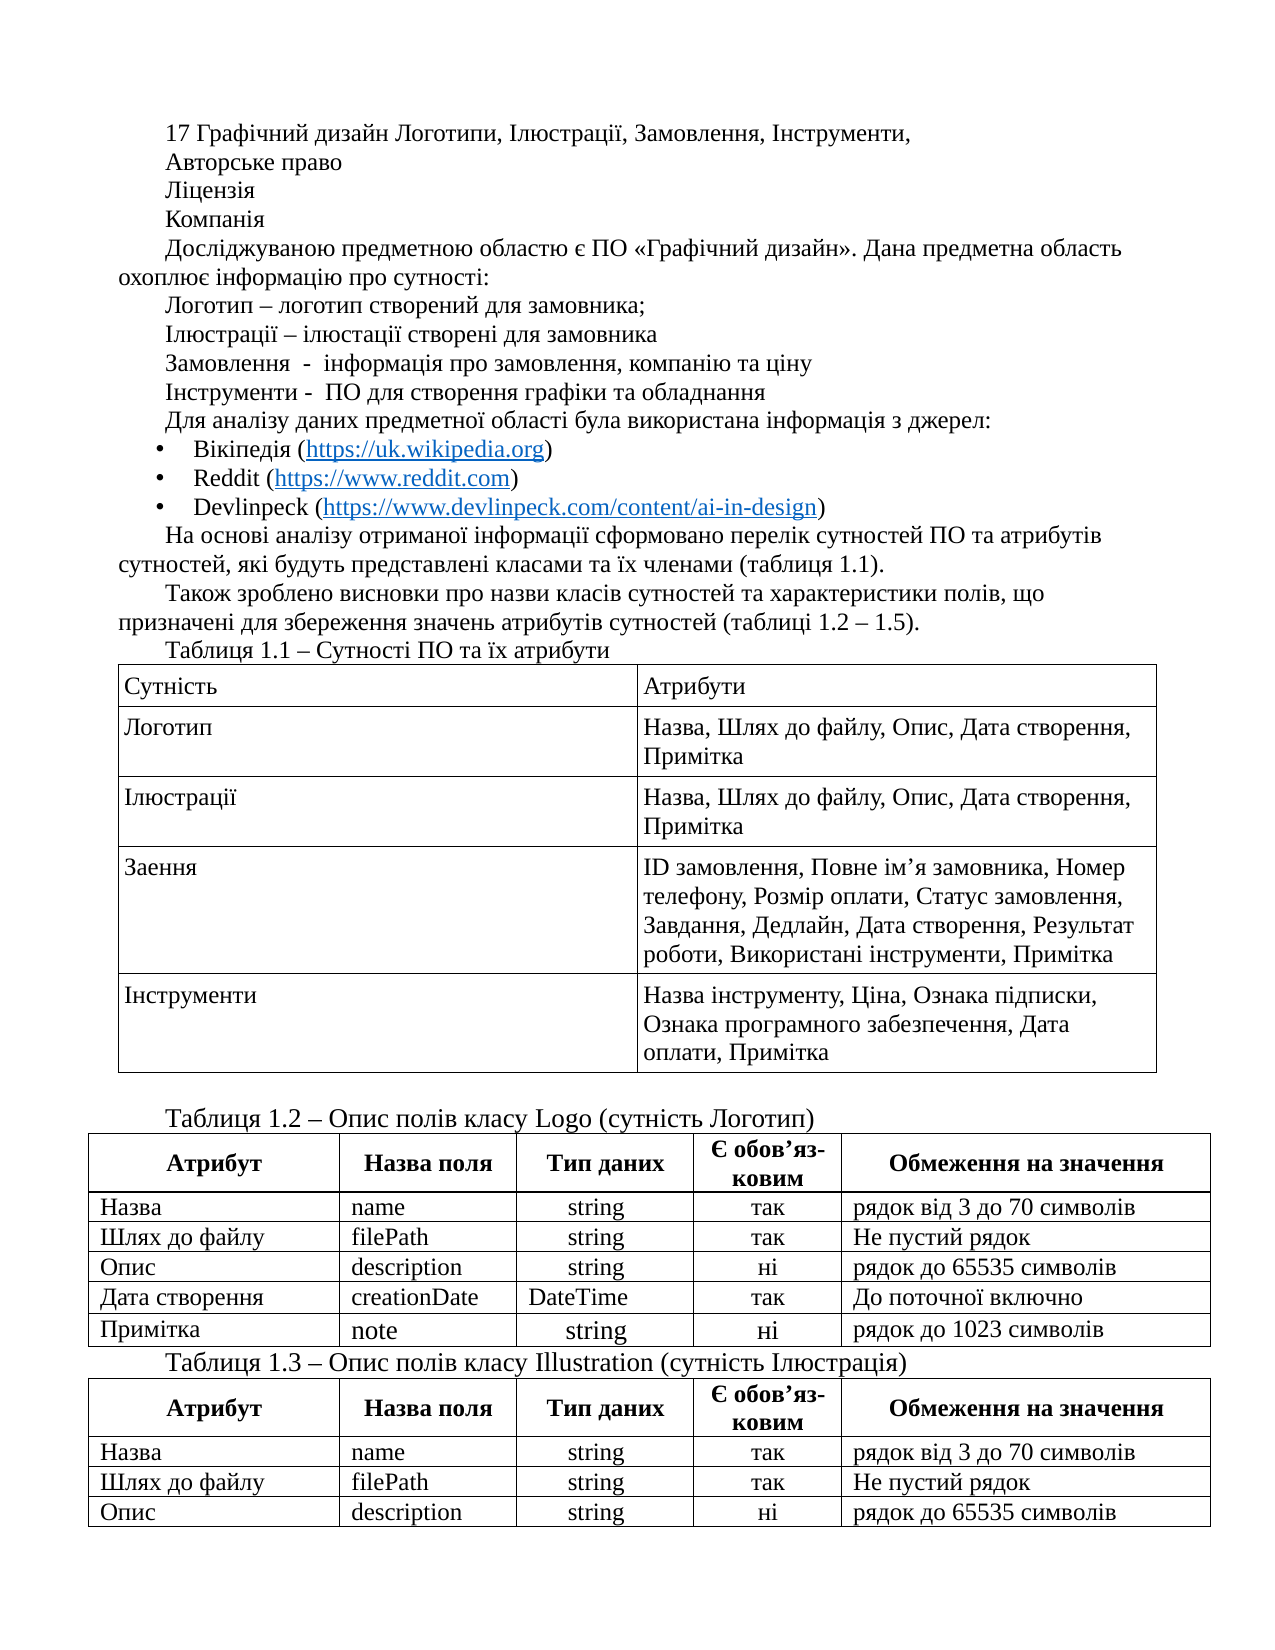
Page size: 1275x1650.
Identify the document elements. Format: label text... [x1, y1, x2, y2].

table_cell так [694, 1437, 841, 1466]
table_header Назва поля [340, 1134, 516, 1191]
table_cell creationDate [340, 1282, 516, 1313]
table_header Обмеження на значення [842, 1379, 1210, 1436]
table_cell рядок до 65535 символів [842, 1497, 1210, 1526]
table_cell рядок від 3 до 70 символів [842, 1193, 1210, 1221]
table_header Є обов’яз­ковим [694, 1134, 841, 1191]
table_header Є обов’яз­ковим [694, 1379, 841, 1436]
text Для аналізу даних предметної області була використана інформація з джерел: [118, 406, 1157, 434]
table_cell note [340, 1314, 516, 1346]
table_cell так [694, 1467, 841, 1496]
text Інструменти - ПО для створення графіки та обладнання [118, 377, 1157, 406]
list Вікіпедія (https://uk.wikipedia.org) [156, 434, 1157, 463]
table_cell так [694, 1222, 841, 1251]
text Авторське право [118, 147, 1157, 176]
table_cell так [694, 1282, 841, 1313]
table_cell До поточної включно [842, 1282, 1210, 1313]
list Devlinpeck (https://www.devlinpeck.com/content/ai-in-design) [156, 492, 1157, 521]
table_cell string [517, 1222, 693, 1251]
table_cell Не пустий рядок [842, 1222, 1210, 1251]
text Таблиця 1.2 – Опис полів класу Logo (сутність Логотип) [118, 1102, 1157, 1133]
text 17 Графічний дизайн Логотипи, Ілюстрації, Замовлення, Інструменти, [118, 118, 1157, 147]
table_cell ні [694, 1252, 841, 1281]
table_cell description [340, 1497, 516, 1526]
table_cell filePath [340, 1467, 516, 1496]
table_header Атрибут [89, 1379, 339, 1436]
list Reddit (https://www.reddit.com) [156, 463, 1157, 492]
table_cell так [694, 1193, 841, 1221]
table_cell Опис [89, 1252, 339, 1281]
table_cell filePath [340, 1222, 516, 1251]
table_cell Назва, Шлях до файлу, Опис, Дата створення, Примітка [638, 777, 1156, 846]
text Ілюстрації – ілюстації створені для замовника [118, 319, 1157, 348]
table_cell Логотип [119, 707, 637, 776]
table_cell Опис [89, 1497, 339, 1526]
table_header Обмеження на значення [842, 1134, 1210, 1191]
text На основі аналізу отриманої інформації сформовано перелік сутностей ПО та атрибутів сутностей, які будуть представлені класами та їх членами (таблиця 1.1). [118, 521, 1157, 578]
text Таблиця 1.3 – Опис полів класу Illustration (сутність Ілюстрація) [118, 1347, 1157, 1378]
table_cell DateTime [517, 1282, 693, 1313]
table_cell ID замовлення, Повне ім’я замовника, Номер телефону, Розмір оплати, Статус замовлення, Завдання, Дедлайн, Дата створення, Результат роботи, Використані інструменти, Примітка [638, 847, 1156, 973]
text Таблиця 1.1 – Сутності ПО та їх атрибути [118, 636, 1157, 664]
table_cell Примітка [89, 1314, 339, 1346]
table_cell Назва інструменту, Ціна, Ознака підписки, Ознака програмного забезпечення, Дата оплати, Примітка [638, 974, 1156, 1072]
table_cell string [517, 1252, 693, 1281]
table_cell Інструменти [119, 974, 637, 1072]
text Логотип – логотип створений для замовника; [118, 291, 1157, 319]
table_cell Назва [89, 1193, 339, 1221]
table_cell Заення [119, 847, 637, 973]
table_cell Ілюстрації [119, 777, 637, 846]
text Ліцензія [118, 176, 1157, 204]
table_cell рядок від 3 до 70 символів [842, 1437, 1210, 1466]
text Замовлення - інформація про замовлення, компанію та ціну [118, 348, 1157, 377]
table_cell рядок до 1023 символів [842, 1314, 1210, 1346]
table_cell string [517, 1437, 693, 1466]
table_cell name [340, 1437, 516, 1466]
table_header Атрибут [89, 1134, 339, 1191]
table_header Сутність [119, 665, 637, 706]
table_cell name [340, 1193, 516, 1221]
table_cell string [517, 1467, 693, 1496]
table_cell Дата створення [89, 1282, 339, 1313]
table_cell Назва, Шлях до файлу, Опис, Дата створення, Примітка [638, 707, 1156, 776]
table_cell Не пустий рядок [842, 1467, 1210, 1496]
table_cell рядок до 65535 символів [842, 1252, 1210, 1281]
table_header Атрибути [638, 665, 1156, 706]
table_cell string [517, 1314, 693, 1346]
table_header Тип даних [517, 1134, 693, 1191]
table_cell string [517, 1193, 693, 1221]
table_header Тип даних [517, 1379, 693, 1436]
table_cell description [340, 1252, 516, 1281]
text Досліджуваною предметною областю є ПО «Графічний дизайн». Дана предметна область охоплює інформацію про сутності: [118, 233, 1157, 291]
table_cell string [517, 1497, 693, 1526]
table_header Назва поля [340, 1379, 516, 1436]
table_cell ні [694, 1314, 841, 1346]
text Компанія [118, 204, 1157, 233]
text Також зроблено висновки про назви класів сутностей та характеристики полів, що призначені для збереження значень атрибутів сутностей (таблиці 1.2 – 1.5). [118, 578, 1157, 636]
table_cell ні [694, 1497, 841, 1526]
table_cell Шлях до файлу [89, 1222, 339, 1251]
table_cell Назва [89, 1437, 339, 1466]
table_cell Шлях до файлу [89, 1467, 339, 1496]
